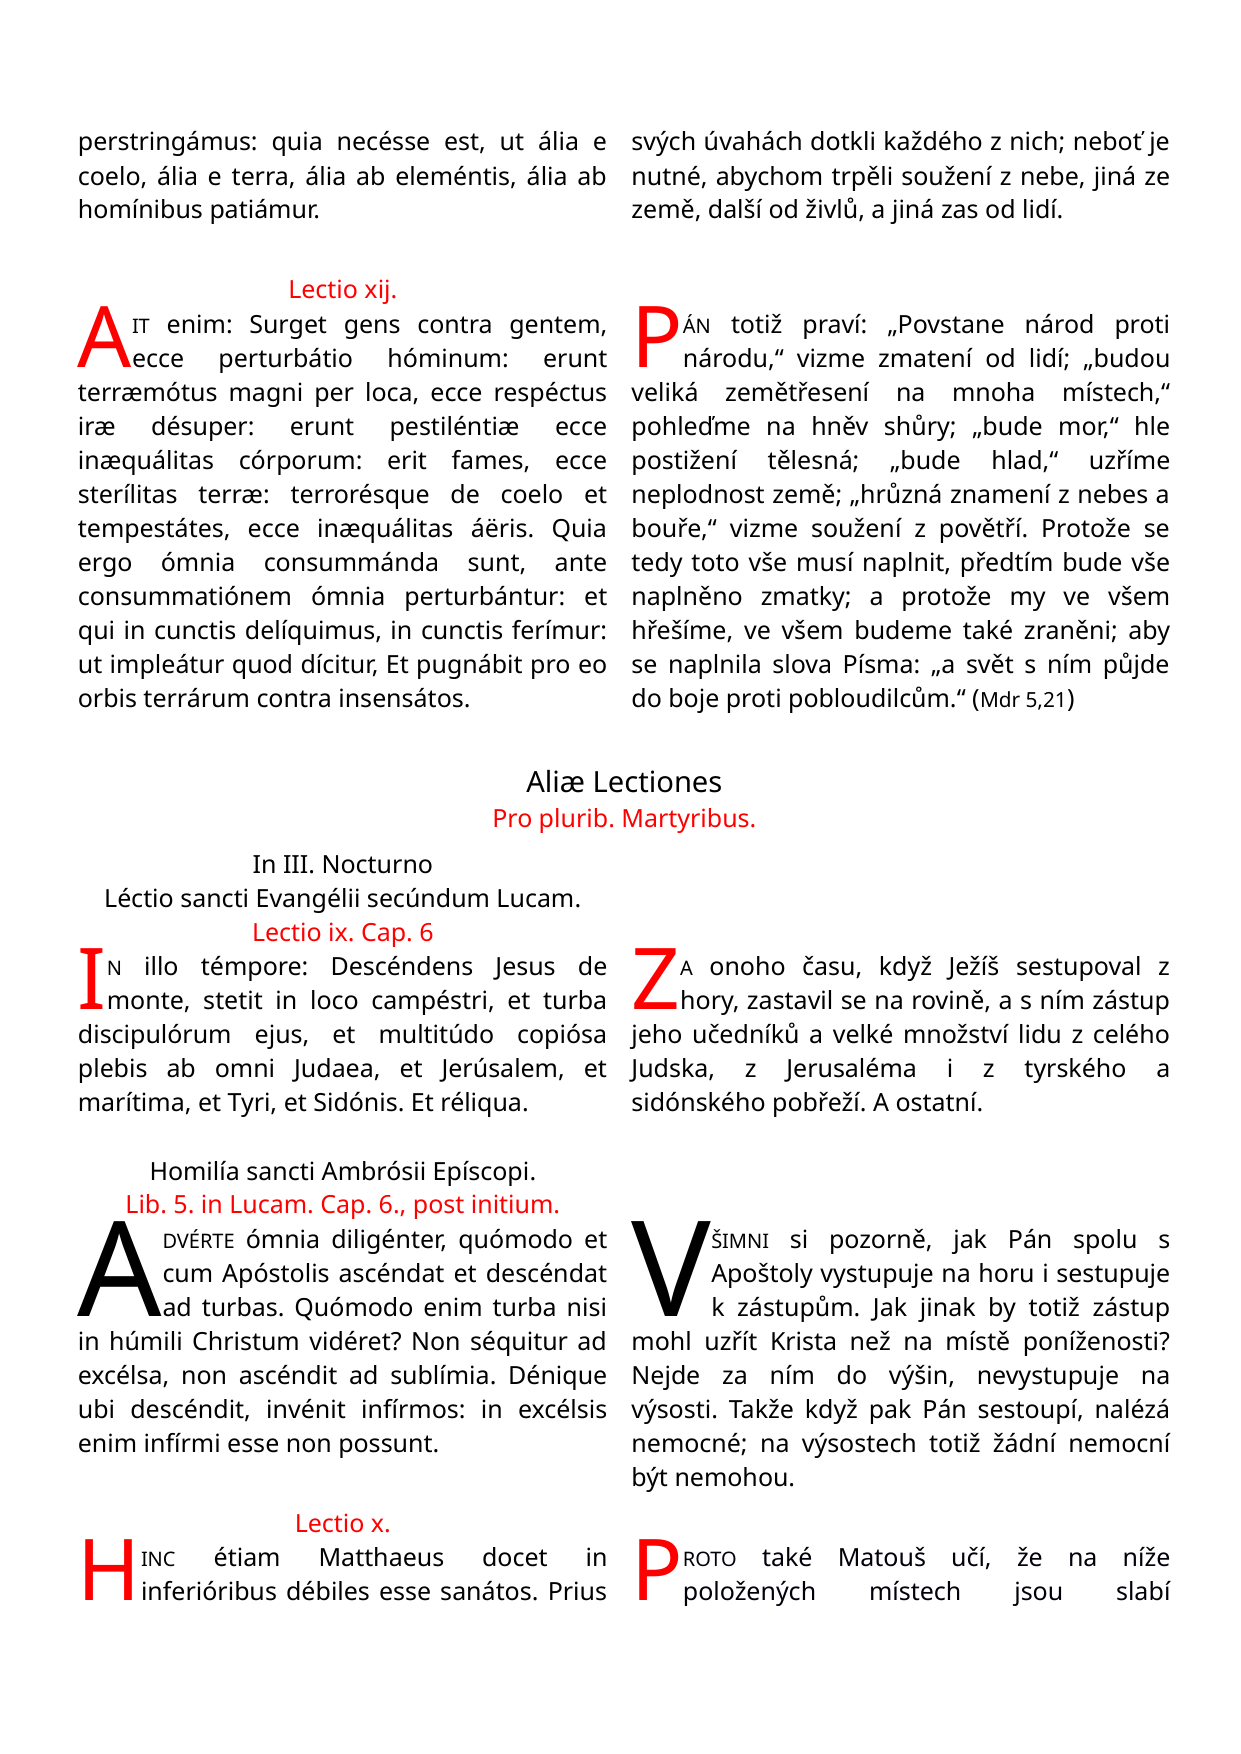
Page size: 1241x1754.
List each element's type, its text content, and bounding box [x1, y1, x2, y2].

table_cell Proto také Matouš učí, že na níže položených místech jsou slabí [619, 1500, 1182, 1614]
table_cell Lectio xj. Última tribulátio multis tribulatiónibus prævenítur: et per crebra mala, quæ prævéniunt, indicántur mala perpétua, quæ subsequéntur. Et ídeo post bella et seditiónes non statim finis: quia multa debent mala præcúrrere, ut malum váleant sine fine nuntiáre. Sed cum tot signa perturbatiónis dicta sint, opórtet, ut eórum consideratiónem bréviter per síngula perstringámus: quia necésse est, ut ália e coelo, ália e terra, ália ab eleméntis, ália ab homínibus patiámur. [66, 118, 619, 266]
table_cell svých úvahách dotkli každého z nich; neboť je nutné, abychom trpěli soužení z nebe, jiná ze země, další od živlů, a jiná zas od lidí. [619, 118, 1182, 266]
table_cell Pán totiž praví: „Povstane národ proti národu,“ vizme zmatení od lidí; „budou veliká zemětřesení na mnoha místech,“ pohleďme na hněv shůry; „bude mor,“ hle postižení tělesná; „bude hlad,“ uzříme neplodnost země; „hrůzná znamení z nebes a bouře,“ vizme soužení z povětří. Protože se tedy toto vše musí naplnit, předtím bude vše naplněno zmatky; a protože my ve všem hřešíme, ve všem budeme také zraněni; aby se naplnila slova Písma: „a svět s ním půjde do boje proti pobloudilcům.“ (Mdr 5,21) [619, 266, 1182, 755]
table_cell Aliæ Lectiones Pro plurib. Martyribus. [66, 755, 1182, 841]
table_cell Lectio xij. Ait enim: Surget gens contra gentem, ecce perturbátio hóminum: erunt terræmótus magni per loca, ecce respéctus iræ désuper: erunt pestiléntiæ ecce inæquálitas córporum: erit fames, ecce sterílitas terræ: terrorésque de coelo et tempestátes, ecce inæquálitas áëris. Quia ergo ómnia consummánda sunt, ante consummatiónem ómnia perturbántur: et qui in cunctis delíquimus, in cunctis ferímur: ut impleátur quod dícitur, Et pugnábit pro eo orbis terrárum contra insensátos. [66, 266, 619, 755]
table_cell In III. Nocturno Léctio sancti Evangélii secúndum Lucam. Lectio ix. Cap. 6 In illo témpore: Descéndens Jesus de monte, stetit in loco campéstri, et turba discipulórum ejus, et multitúdo copiósa plebis ab omni Judaea, et Jerúsalem, et marítima, et Tyri, et Sidónis. Et réliqua. Homilía sancti Ambrósii Epíscopi. Lib. 5. in Lucam. Cap. 6., post initium. Advérte ómnia diligénter, quómodo et cum Apóstolis ascéndat et descéndat ad turbas. Quómodo enim turba nisi in húmili Christum vidéret? Non séquitur ad excélsa, non ascéndit ad sublímia. Dénique ubi descéndit, invénit infírmos: in excélsis enim infírmi esse non possunt. [66, 841, 619, 1500]
table_cell Lectio x. Hinc étiam Matthaeus docet in inferióribus débiles esse sanátos. Prius [66, 1500, 619, 1614]
table_cell Za onoho času, když Ježíš sestupoval z hory, zastavil se na rovině, a s ním zástup jeho učedníků a velké množství lidu z celého Judska, z Jerusaléma i z tyrského a sidónského pobřeží. A ostatní. Všimni si pozorně, jak Pán spolu s Apoštoly vystupuje na horu i sestupuje k zástupům. Jak jinak by totiž zástup mohl uzřít Krista než na místě poníženosti? Nejde za ním do výšin, nevystupuje na výsosti. Takže když pak Pán sestoupí, nalézá nemocné; na výsostech totiž žádní nemocní být nemohou. [619, 841, 1182, 1500]
